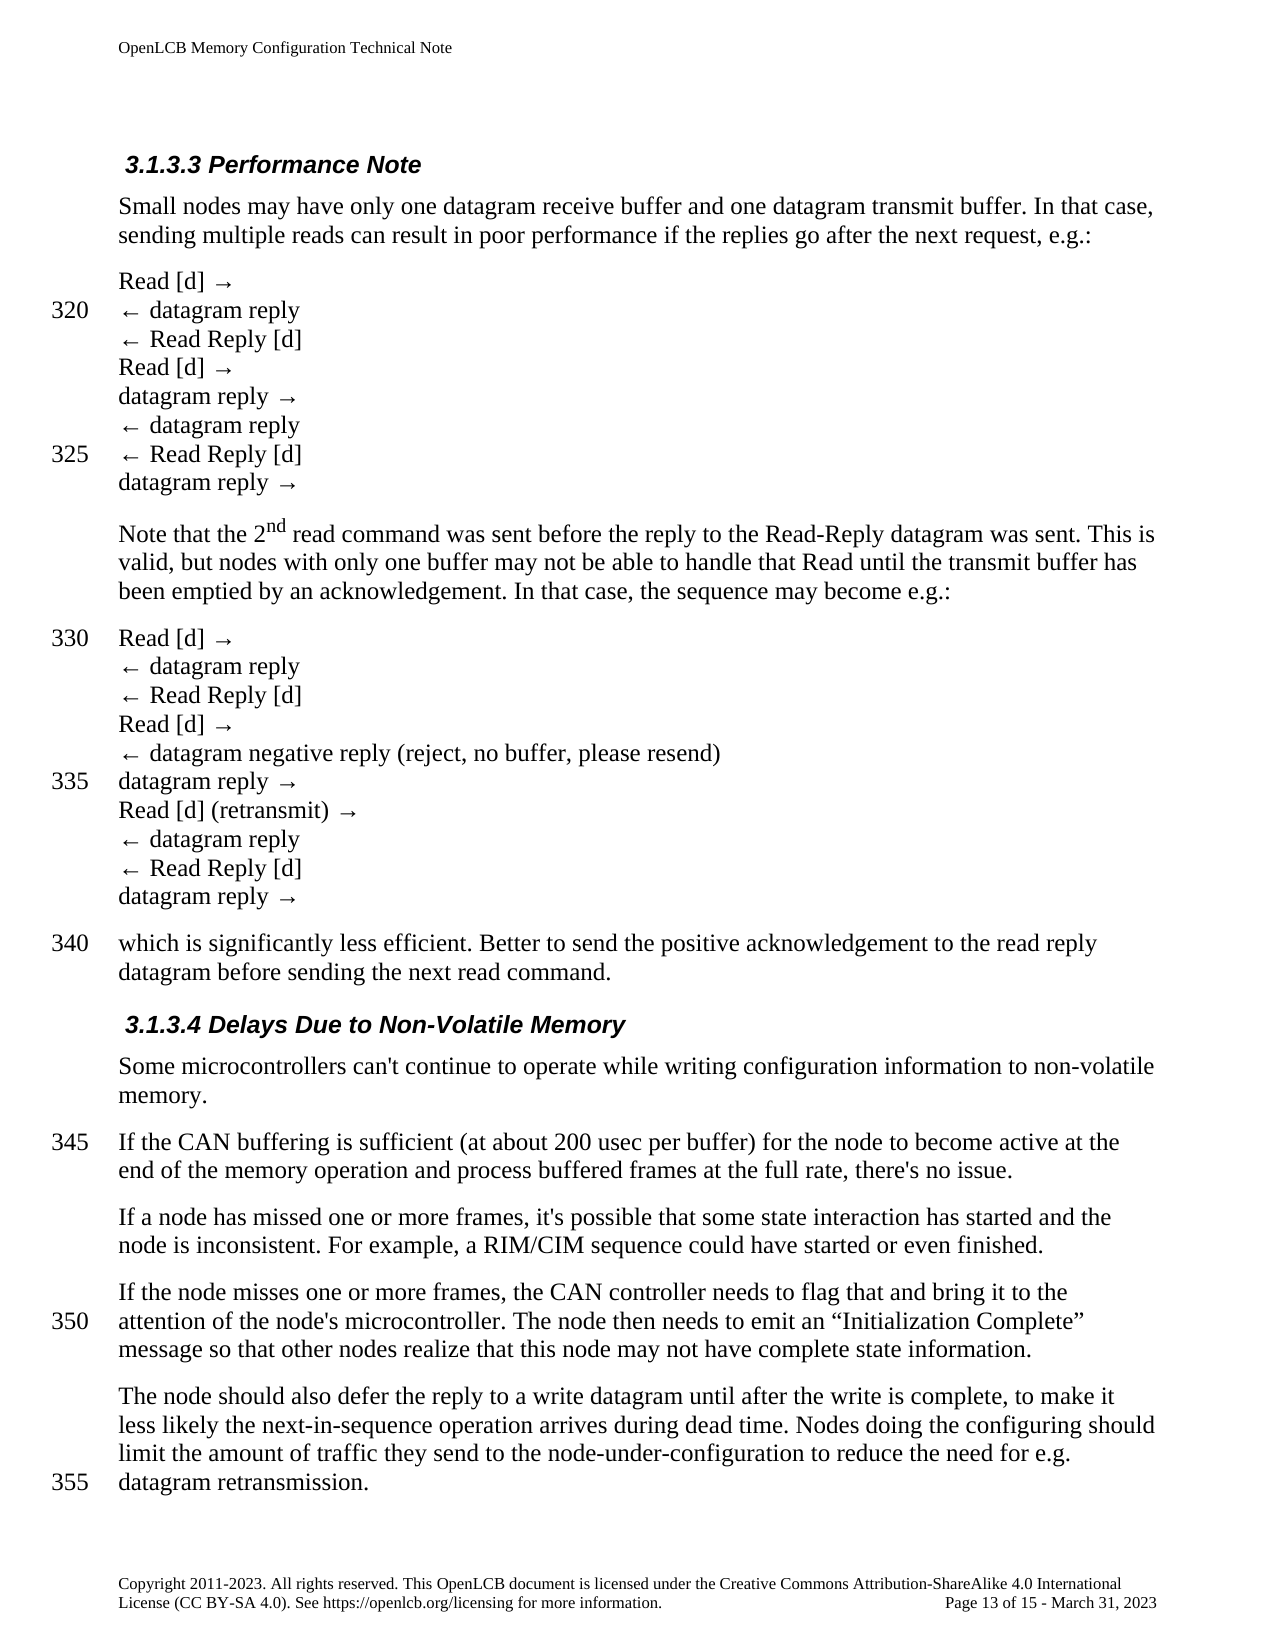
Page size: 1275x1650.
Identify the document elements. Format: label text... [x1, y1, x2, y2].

text datagram reply → [118, 467, 1157, 496]
text If the node misses one or more frames, the CAN controller needs to flag that and bring it to the attention of the node's microcontroller. The node then needs to emit an “Initialization Complete” message so that other nodes realize that this node may not have complete state information. [118, 1277, 1157, 1363]
subtitle Performance Note [118, 150, 1157, 178]
text Note that the 2nd read command was sent before the reply to the Read-Reply datagram was sent. This is valid, but nodes with only one buffer may not be able to handle that Read until the transmit buffer has been emptied by an acknowledgement. In that case, the sequence may become e.g.: [118, 514, 1157, 605]
text If a node has missed one or more frames, it's possible that some state interaction has started and the node is inconsistent. For example, a RIM/CIM sequence could have started or even finished. [118, 1202, 1157, 1259]
text ← Read Reply [d] [118, 439, 1157, 467]
text Read [d] → [118, 266, 1157, 295]
text datagram reply → [118, 381, 1157, 410]
text The node should also defer the reply to a write datagram until after the write is complete, to make it less likely the next-in-sequence operation arrives during dead time. Nodes doing the configuring should limit the amount of traffic they send to the node-under-configuration to reduce the need for e.g. datagram retransmission. [118, 1381, 1157, 1496]
text ← datagram reply [118, 295, 1157, 324]
text Read [d] → [118, 709, 1157, 738]
text Read [d] → [118, 623, 1157, 651]
text which is significantly less efficient. Better to send the positive acknowledgement to the read reply datagram before sending the next read command. [118, 928, 1157, 985]
text ← Read Reply [d] [118, 680, 1157, 709]
text datagram reply → [118, 766, 1157, 795]
text Small nodes may have only one datagram receive buffer and one datagram transmit buffer. In that case, sending multiple reads can result in poor performance if the replies go after the next request, e.g.: [118, 191, 1157, 248]
text ← datagram reply [118, 824, 1157, 853]
text Read [d] → [118, 352, 1157, 381]
text ← datagram reply [118, 651, 1157, 680]
text ← datagram negative reply (reject, no buffer, please resend) [118, 738, 1157, 766]
text Some microcontrollers can't continue to operate while writing configuration information to non-volatile memory. [118, 1051, 1157, 1109]
subtitle Delays Due to Non-Volatile Memory [118, 1010, 1157, 1039]
text ← datagram reply [118, 410, 1157, 439]
text ← Read Reply [d] [118, 324, 1157, 352]
text Read [d] (retransmit) → [118, 795, 1157, 824]
text datagram reply → [118, 881, 1157, 910]
text ← Read Reply [d] [118, 853, 1157, 881]
text If the CAN buffering is sufficient (at about 200 usec per buffer) for the node to become active at the end of the memory operation and process buffered frames at the full rate, there's no issue. [118, 1127, 1157, 1184]
